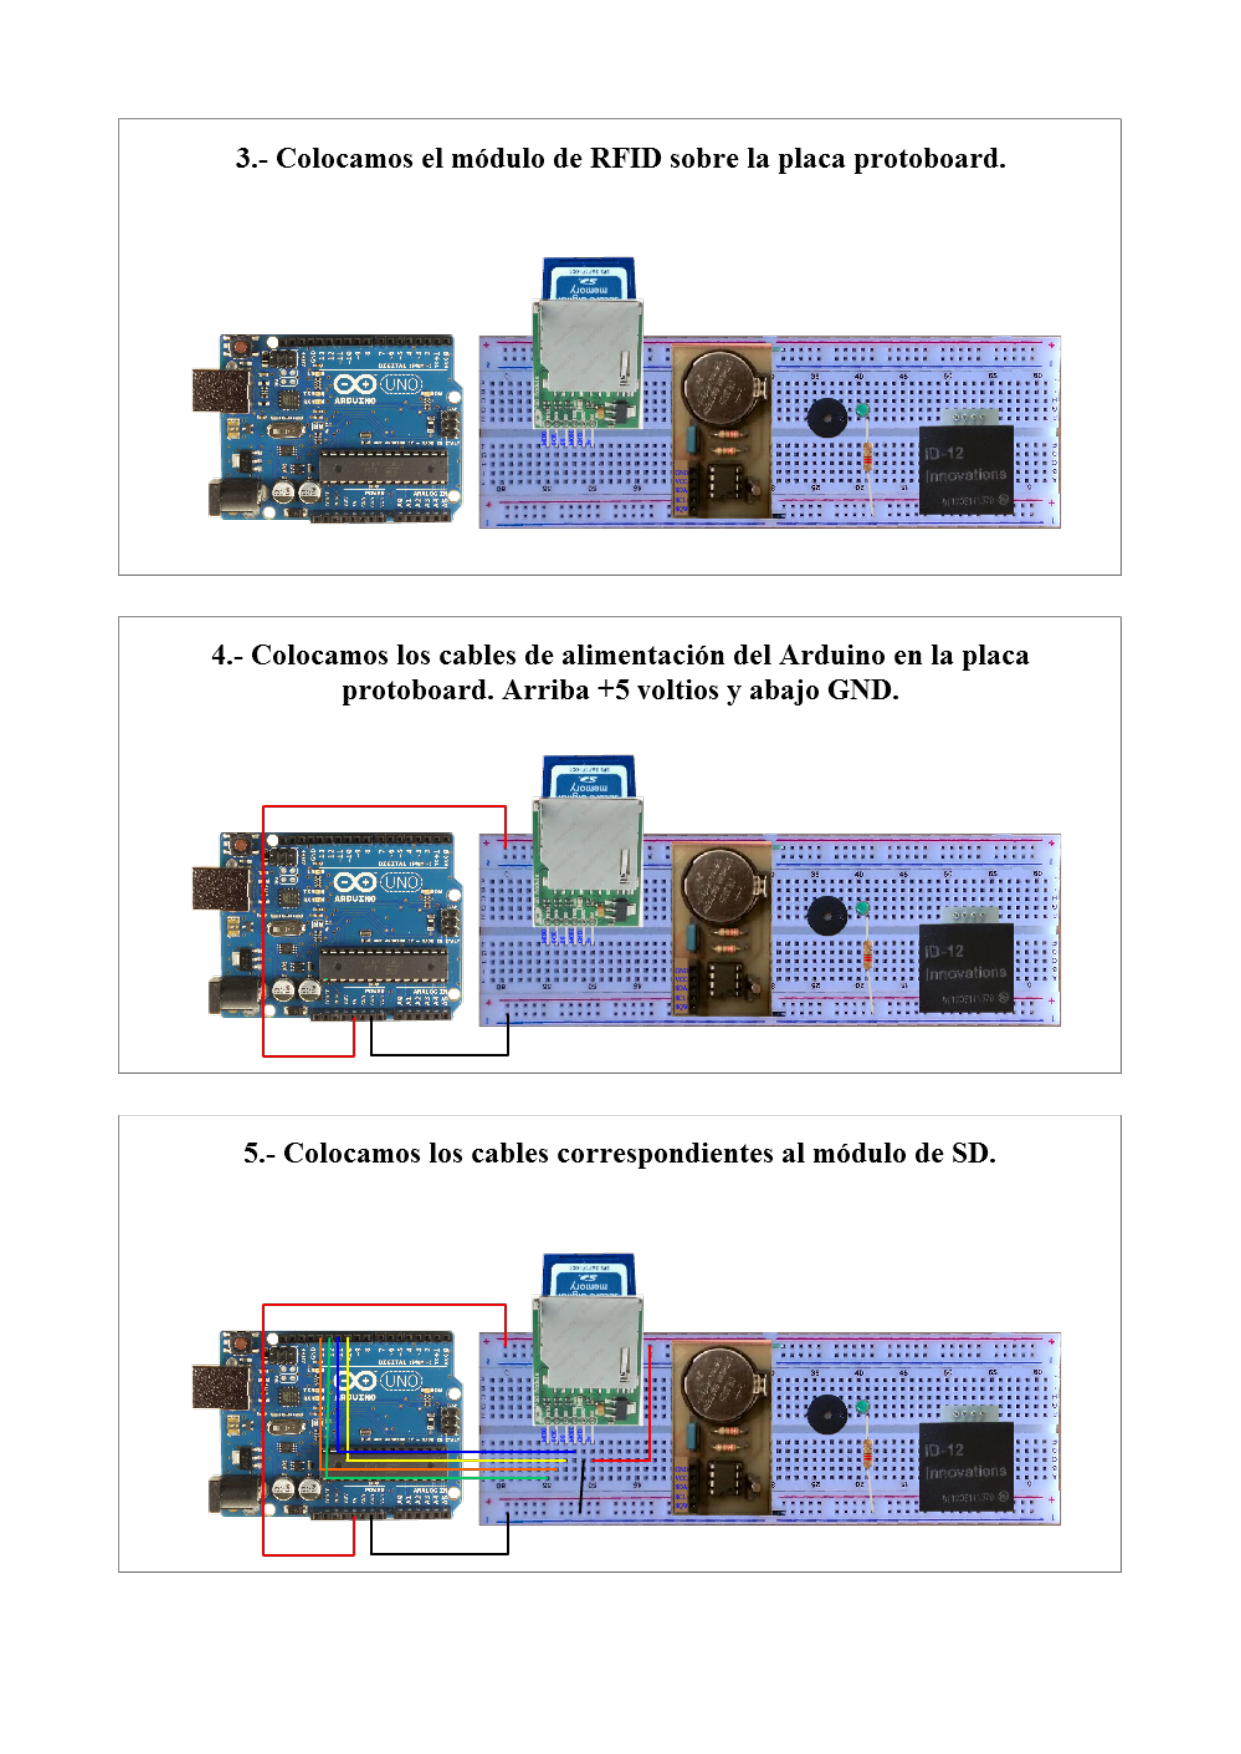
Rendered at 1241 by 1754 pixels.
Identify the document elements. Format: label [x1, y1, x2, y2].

picture [118, 1115, 1122, 1573]
picture [118, 118, 1122, 576]
picture [118, 616, 1122, 1074]
